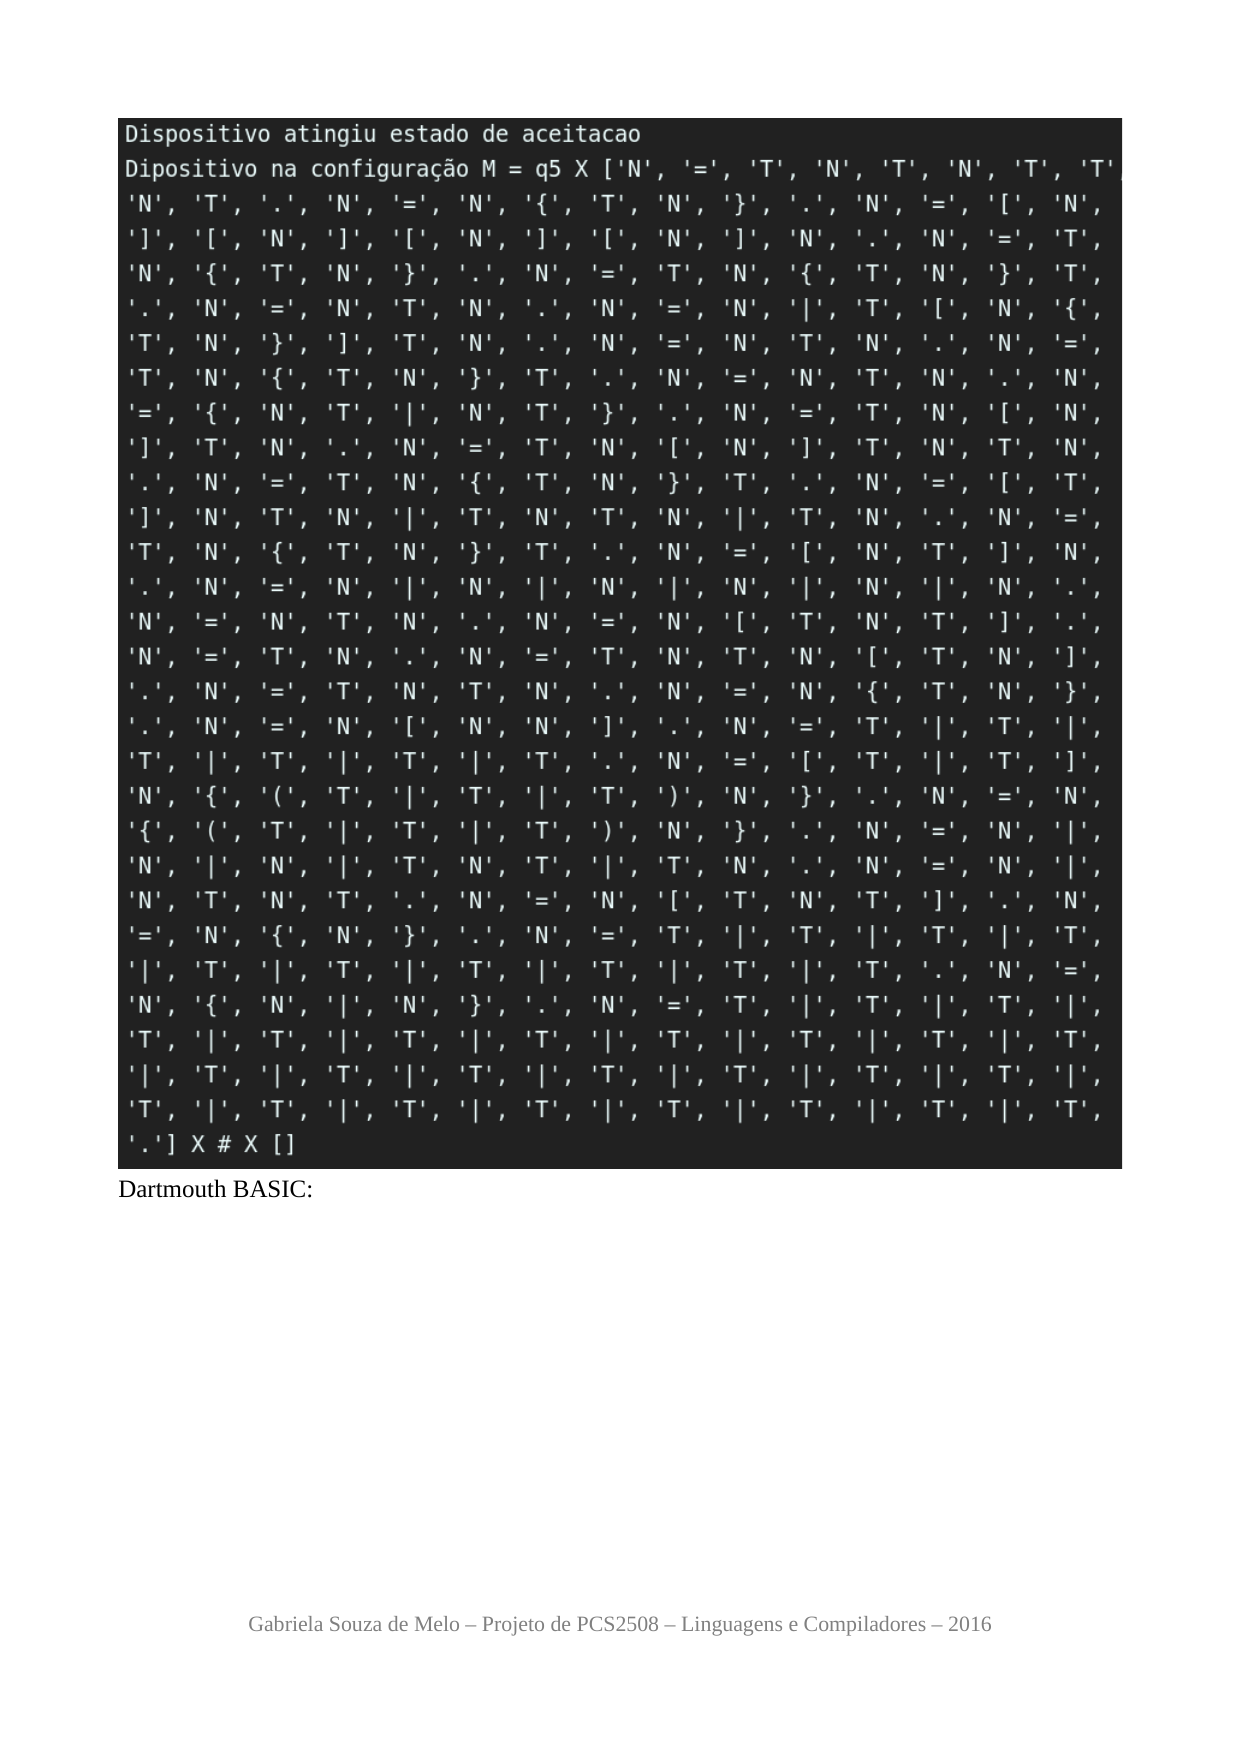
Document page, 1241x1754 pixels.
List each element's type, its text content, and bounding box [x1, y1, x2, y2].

text Dartmouth BASIC: [118, 1169, 1122, 1203]
picture [118, 118, 1123, 1169]
